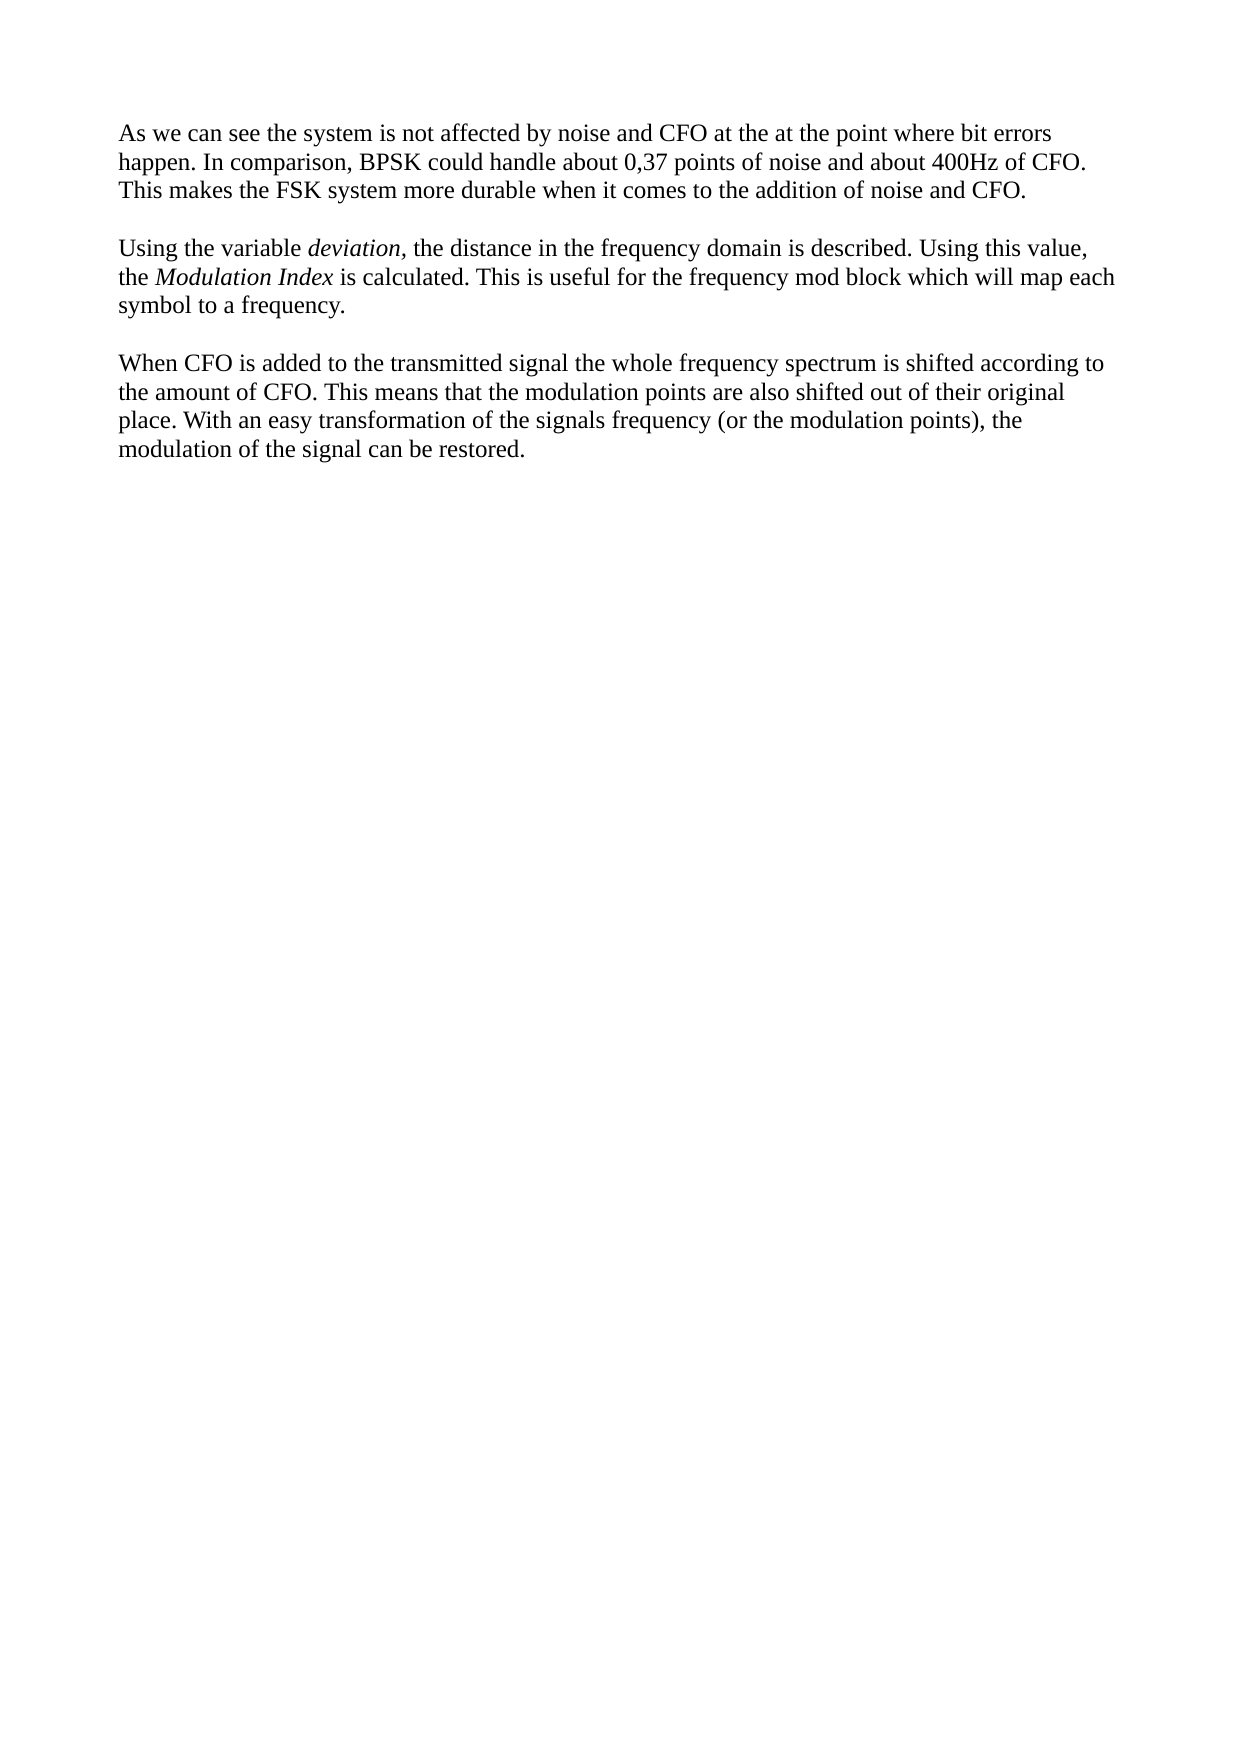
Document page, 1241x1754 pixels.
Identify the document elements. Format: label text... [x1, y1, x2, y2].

text Using the variable deviation, the distance in the frequency domain is described. Using this value, the Modulation Index is calculated. This is useful for the frequency mod block which will map each symbol to a frequency. [118, 233, 1122, 319]
text As we can see the system is not affected by noise and CFO at the at the point where bit errors happen. In comparison, BPSK could handle about 0,37 points of noise and about 400Hz of CFO. This makes the FSK system more durable when it comes to the addition of noise and CFO. [118, 118, 1122, 204]
text When CFO is added to the transmitted signal the whole frequency spectrum is shifted according to the amount of CFO. This means that the modulation points are also shifted out of their original place. With an easy transformation of the signals frequency (or the modulation points), the modulation of the signal can be restored. [118, 348, 1122, 463]
